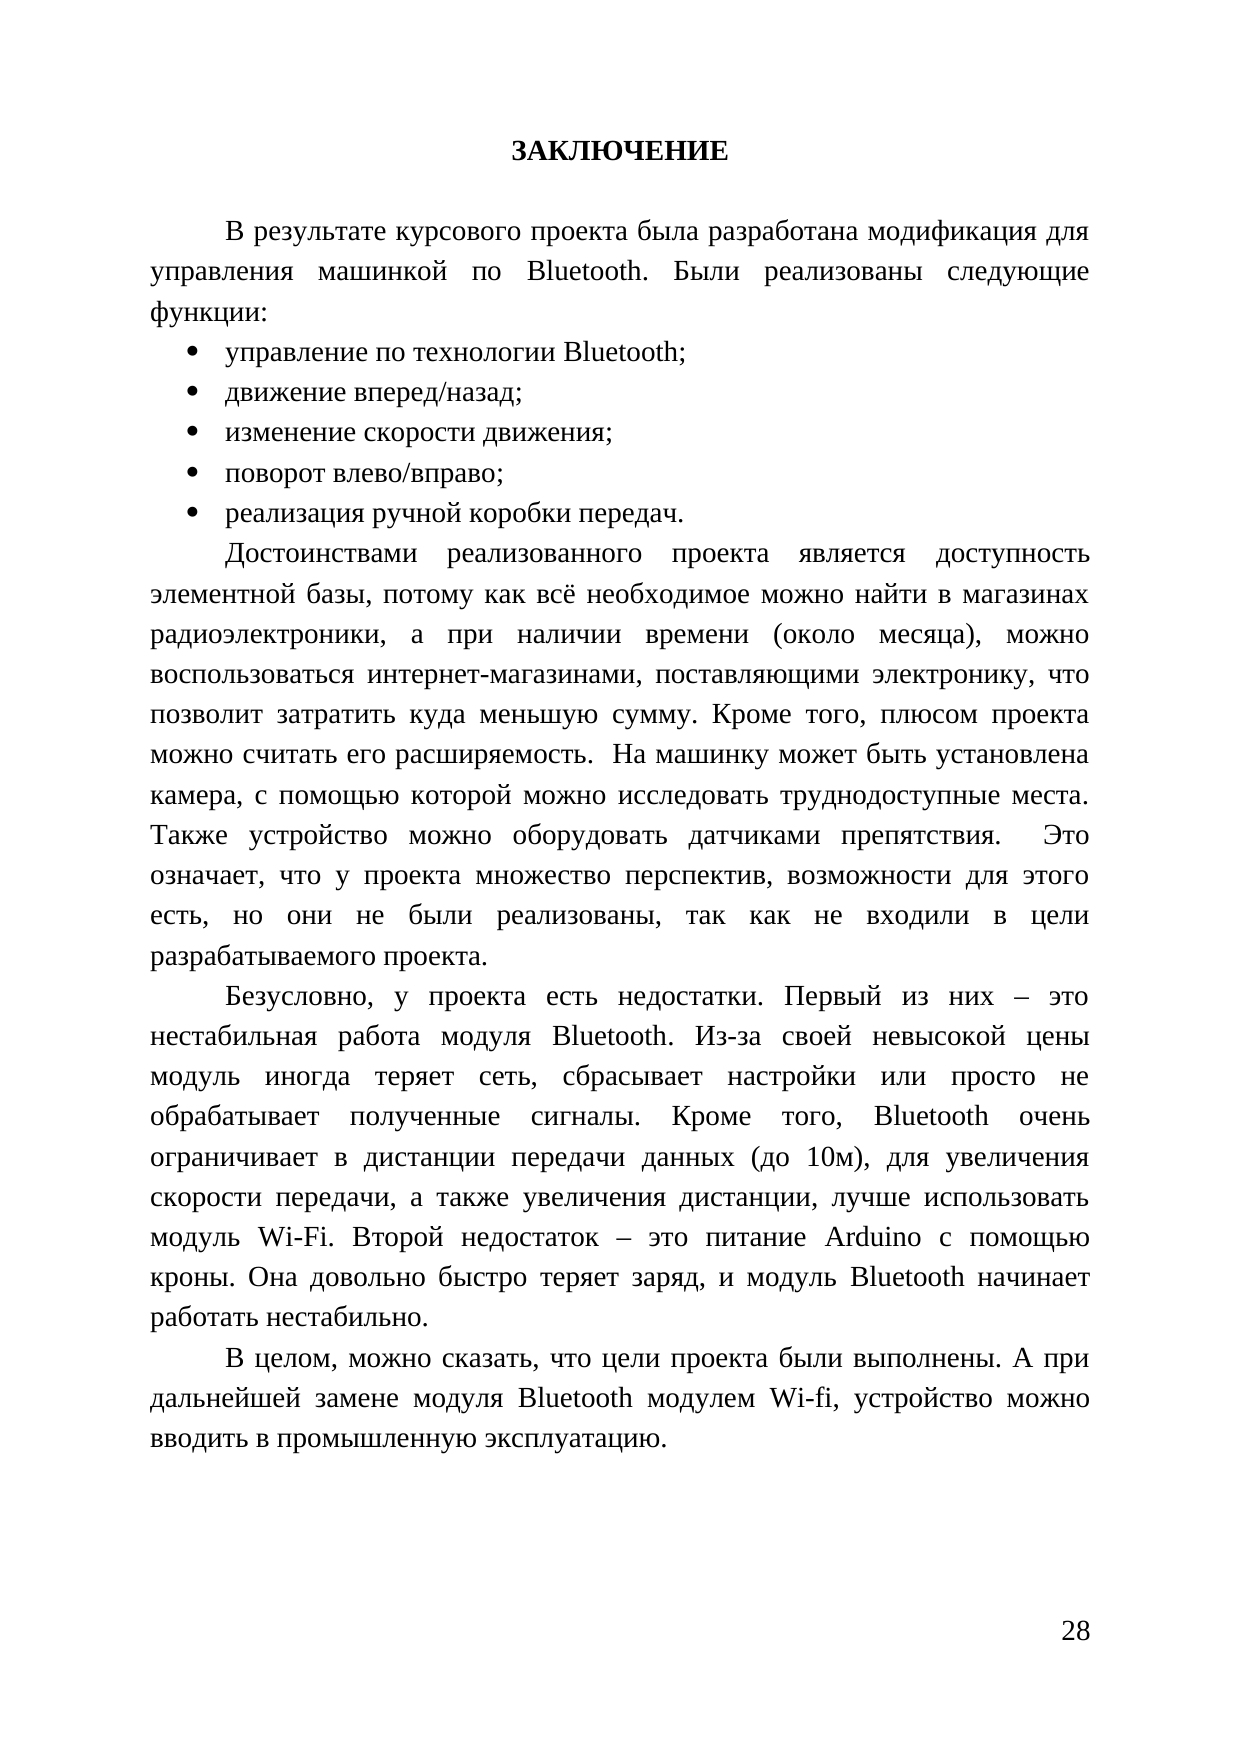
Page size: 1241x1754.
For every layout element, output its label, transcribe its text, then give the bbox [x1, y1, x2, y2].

list движение вперед/назад; [187, 374, 1090, 408]
text В целом, можно сказать, что цели проекта были выполнены. А при дальнейшей замене модуля Bluetooth модулем Wi-fi, устройство можно вводить в промышленную эксплуатацию. [150, 1340, 1090, 1454]
list изменение скорости движения; [187, 414, 1090, 448]
text Достоинствами реализованного проекта является доступность элементной базы, потому как всё необходимое можно найти в магазинах радиоэлектроники, а при наличии времени (около месяца), можно воспользоваться интернет-магазинами, поставляющими электронику, что позволит затратить куда меньшую сумму. Кроме того, плюсом проекта можно считать его расширяемость. На машинку может быть установлена камера, с помощью которой можно исследовать труднодоступные места. Также устройство можно оборудовать датчиками препятствия. Это означает, что у проекта множество перспектив, возможности для этого есть, но они не были реализованы, так как не входили в цели разрабатываемого проекта. [150, 536, 1090, 971]
list реализация ручной коробки передач. [187, 495, 1090, 529]
text В результате курсового проекта была разработана модификация для управления машинкой по Bluetooth. Были реализованы следующие функции: [150, 213, 1090, 327]
list управление по технологии Bluetooth; [187, 334, 1090, 368]
text Безусловно, у проекта есть недостатки. Первый из них – это нестабильная работа модуля Bluetooth. Из-за своей невысокой цены модуль иногда теряет сеть, сбрасывает настройки или просто не обрабатывает полученные сигналы. Кроме того, Bluetooth очень ограничивает в дистанции передачи данных (до 10м), для увеличения скорости передачи, а также увеличения дистанции, лучше использовать модуль Wi-Fi. Второй недостаток – это питание Arduino с помощью кроны. Она довольно быстро теряет заряд, и модуль Bluetooth начинает работать нестабильно. [150, 978, 1090, 1333]
subtitle ЗАКЛЮЧЕНИЕ [150, 133, 1090, 166]
list поворот влево/вправо; [187, 455, 1090, 488]
